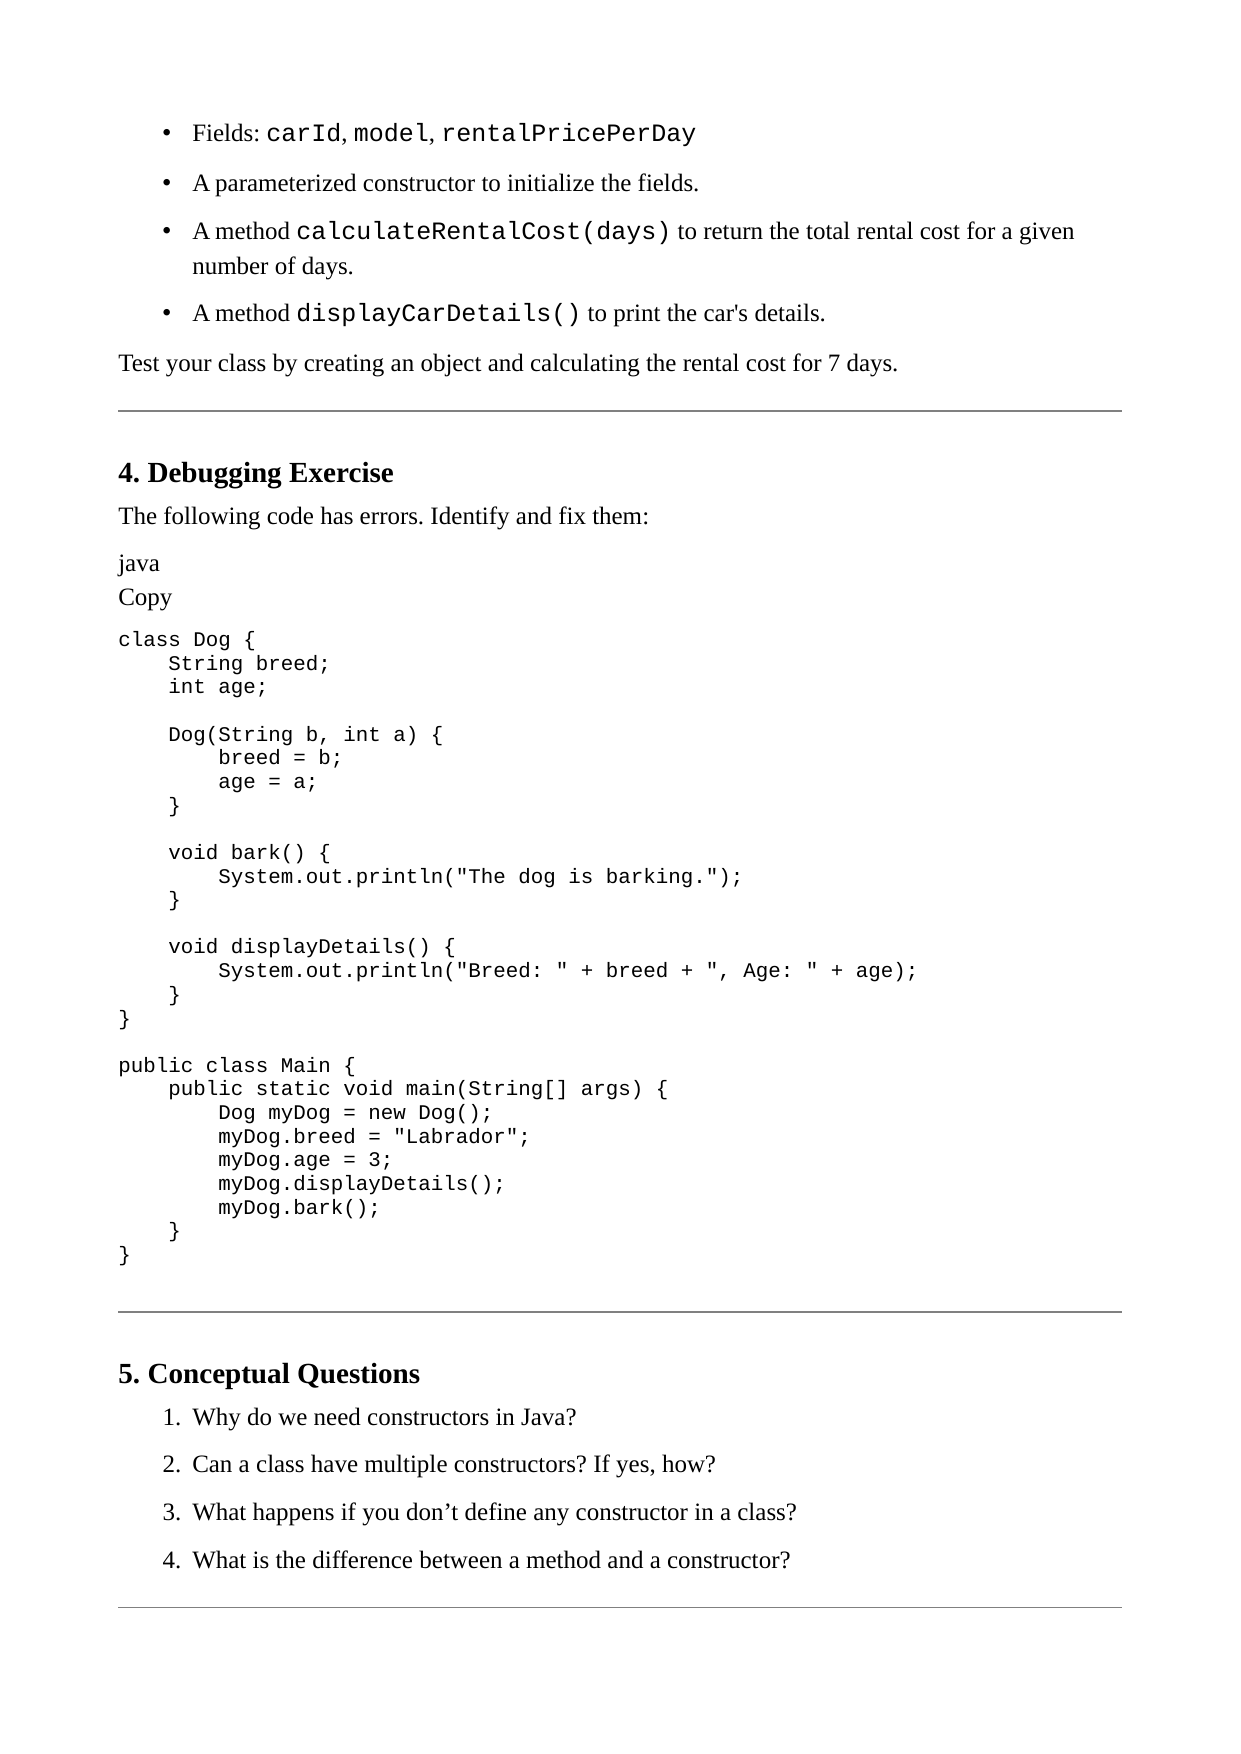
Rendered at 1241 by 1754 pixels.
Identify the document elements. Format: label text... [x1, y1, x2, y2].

text myDog.displayDetails(); [118, 1173, 1122, 1197]
subtitle 4. Debugging Exercise [118, 455, 1122, 488]
text } [118, 1007, 1122, 1031]
text } [118, 795, 1122, 818]
text } [118, 984, 1122, 1007]
text class Dog { [118, 629, 1122, 653]
text public static void main(String[] args) { [118, 1078, 1122, 1102]
text Dog myDog = new Dog(); [118, 1102, 1122, 1126]
text myDog.breed = "Labrador"; [118, 1126, 1122, 1149]
text myDog.age = 3; [118, 1149, 1122, 1173]
list What is the difference between a method and a constructor? [162, 1545, 1122, 1573]
text int age; [118, 676, 1122, 700]
subtitle 5. Conceptual Questions [118, 1356, 1122, 1389]
text } [118, 1244, 1122, 1268]
list Why do we need constructors in Java? [162, 1402, 1122, 1431]
list A parameterized constructor to initialize the fields. [162, 168, 1122, 197]
text } [118, 1220, 1122, 1244]
text Copy [118, 582, 1122, 610]
text void bark() { [118, 842, 1122, 866]
text myDog.bark(); [118, 1197, 1122, 1220]
text Test your class by creating an object and calculating the rental cost for 7 days. [118, 348, 1122, 377]
text breed = b; [118, 747, 1122, 771]
text String breed; [118, 653, 1122, 676]
list Can a class have multiple constructors? If yes, how? [162, 1449, 1122, 1478]
list What happens if you don’t define any constructor in a class? [162, 1497, 1122, 1526]
text } [118, 889, 1122, 913]
list Fields: carId, model, rentalPricePerDay [162, 118, 1122, 149]
text System.out.println("Breed: " + breed + ", Age: " + age); [118, 960, 1122, 984]
text Dog(String b, int a) { [118, 724, 1122, 747]
text void displayDetails() { [118, 937, 1122, 960]
text age = a; [118, 771, 1122, 795]
list A method calculateRentalCost(days) to return the total rental cost for a given number of days. [162, 216, 1122, 279]
list A method displayCarDetails() to print the car's details. [162, 298, 1122, 329]
text System.out.println("The dog is barking."); [118, 866, 1122, 889]
text The following code has errors. Identify and fix them: [118, 501, 1122, 530]
text public class Main { [118, 1055, 1122, 1078]
text java [118, 548, 1122, 577]
